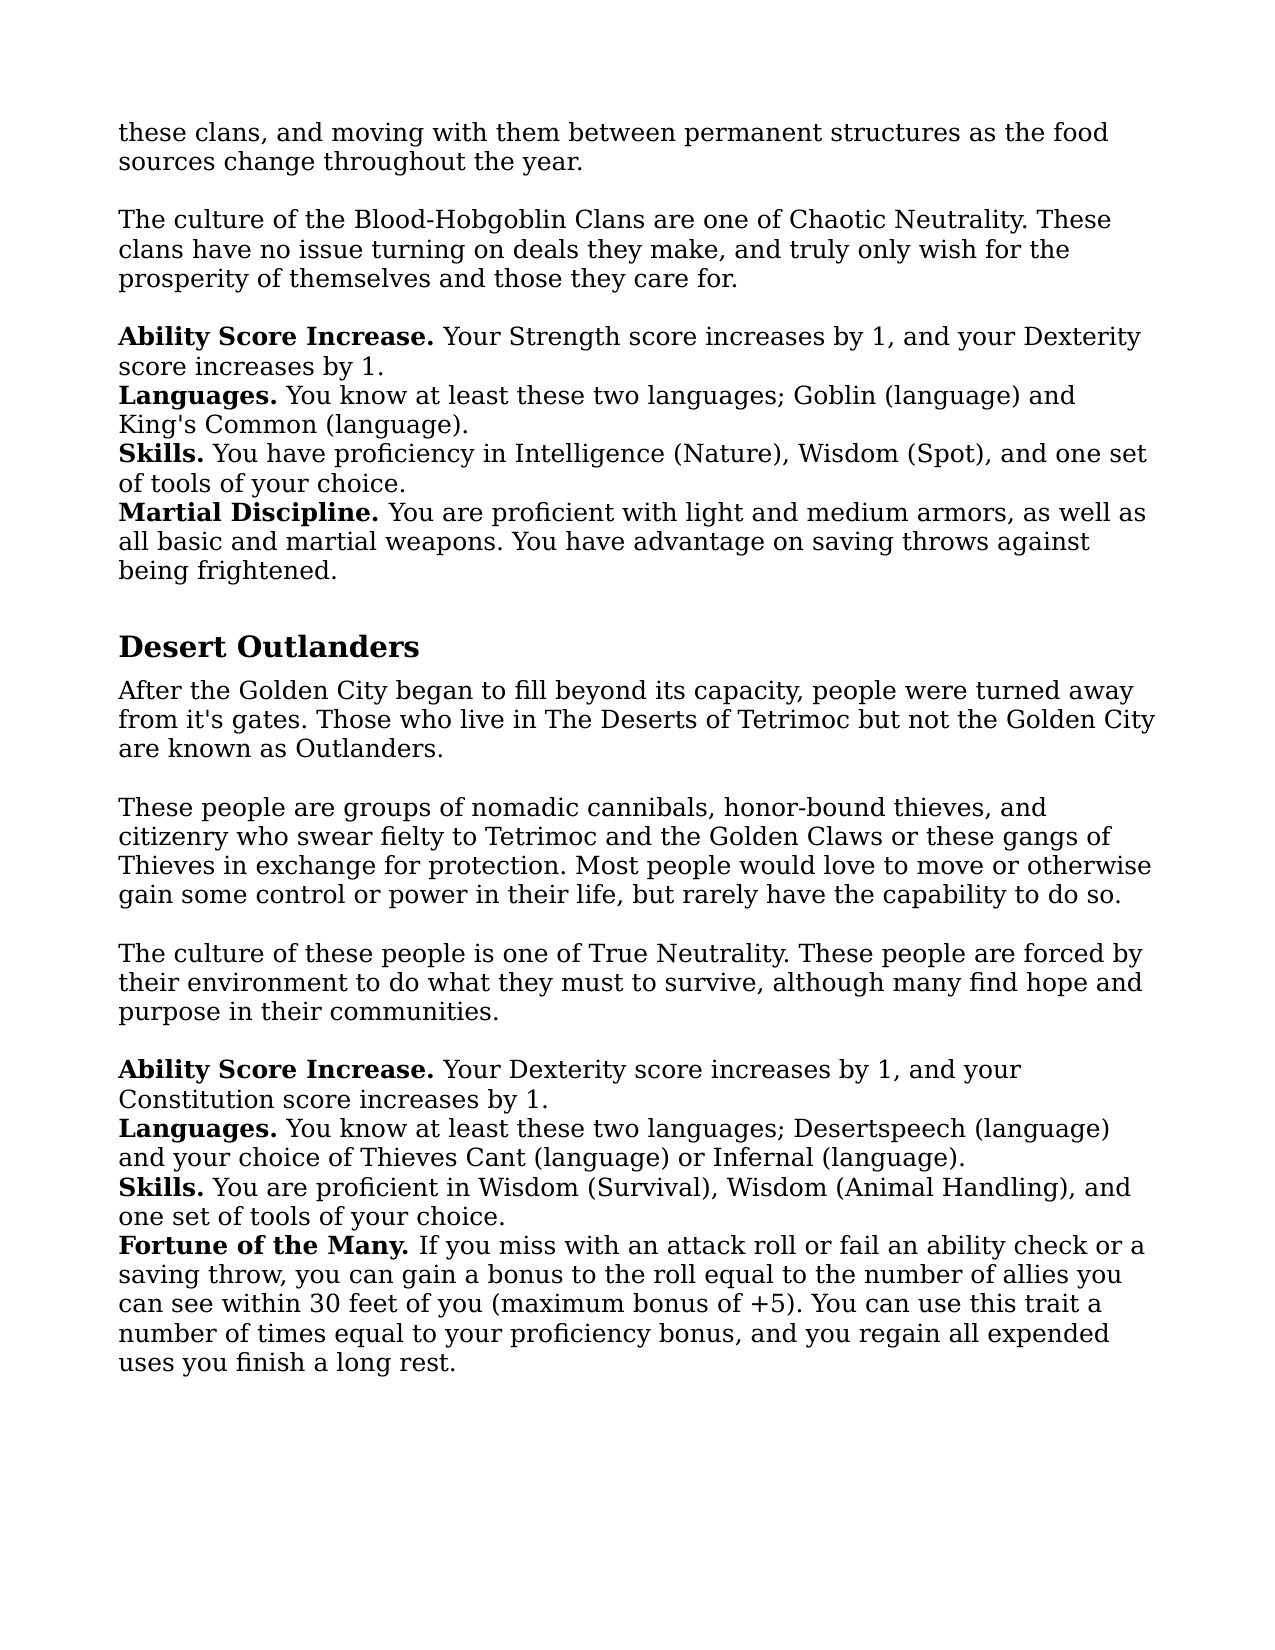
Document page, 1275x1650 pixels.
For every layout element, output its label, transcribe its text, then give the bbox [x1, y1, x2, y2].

text Ability Score Increase. Your Dexterity score increases by 1, and your Constitution score increases by 1. [118, 1056, 1157, 1114]
text The culture of these people is one of True Neutrality. These people are forced by their environment to do what they must to survive, although many find hope and purpose in their communities. [118, 939, 1157, 1026]
text Martial Discipline. You are proficient with light and medium armors, as well as all basic and martial weapons. You have advantage on saving throws against being frightened. [118, 498, 1157, 586]
subtitle Desert Outlanders [118, 629, 1157, 664]
text The culture of the Blood-Hobgoblin Clans are one of Chaotic Neutrality. These clans have no issue turning on deals they make, and truly only wish for the prosperity of themselves and those they care for. [118, 206, 1157, 293]
text Languages. You know at least these two languages; Desertspeech (language) and your choice of Thieves Cant (language) or Infernal (language). [118, 1114, 1157, 1173]
text Skills. You are proficient in Wisdom (Survival), Wisdom (Animal Handling), and one set of tools of your choice. [118, 1173, 1157, 1231]
text After the Golden City began to fill beyond its capacity, people were turned away from it's gates. Those who live in The Deserts of Tetrimoc but not the Golden City are known as Outlanders. [118, 676, 1157, 764]
text Fortune of the Many. If you miss with an attack roll or fail an ability check or a saving throw, you can gain a bonus to the roll equal to the number of allies you can see within 30 feet of you (maximum bonus of +5). You can use this trait a number of times equal to your proficiency bonus, and you regain all expended uses you finish a long rest. [118, 1231, 1157, 1377]
text Ability Score Increase. Your Strength score increases by 1, and your Dexterity score increases by 1. [118, 322, 1157, 381]
text Languages. You know at least these two languages; Goblin (language) and King's Common (language). [118, 381, 1157, 439]
text these clans, and moving with them between permanent structures as the food sources change throughout the year. [118, 118, 1157, 176]
text Skills. You have proficiency in Intelligence (Nature), Wisdom (Spot), and one set of tools of your choice. [118, 439, 1157, 498]
text These people are groups of nomadic cannibals, honor-bound thieves, and citizenry who swear fielty to Tetrimoc and the Golden Claws or these gangs of Thieves in exchange for protection. Most people would love to move or otherwise gain some control or power in their life, but rarely have the capability to do so. [118, 793, 1157, 910]
